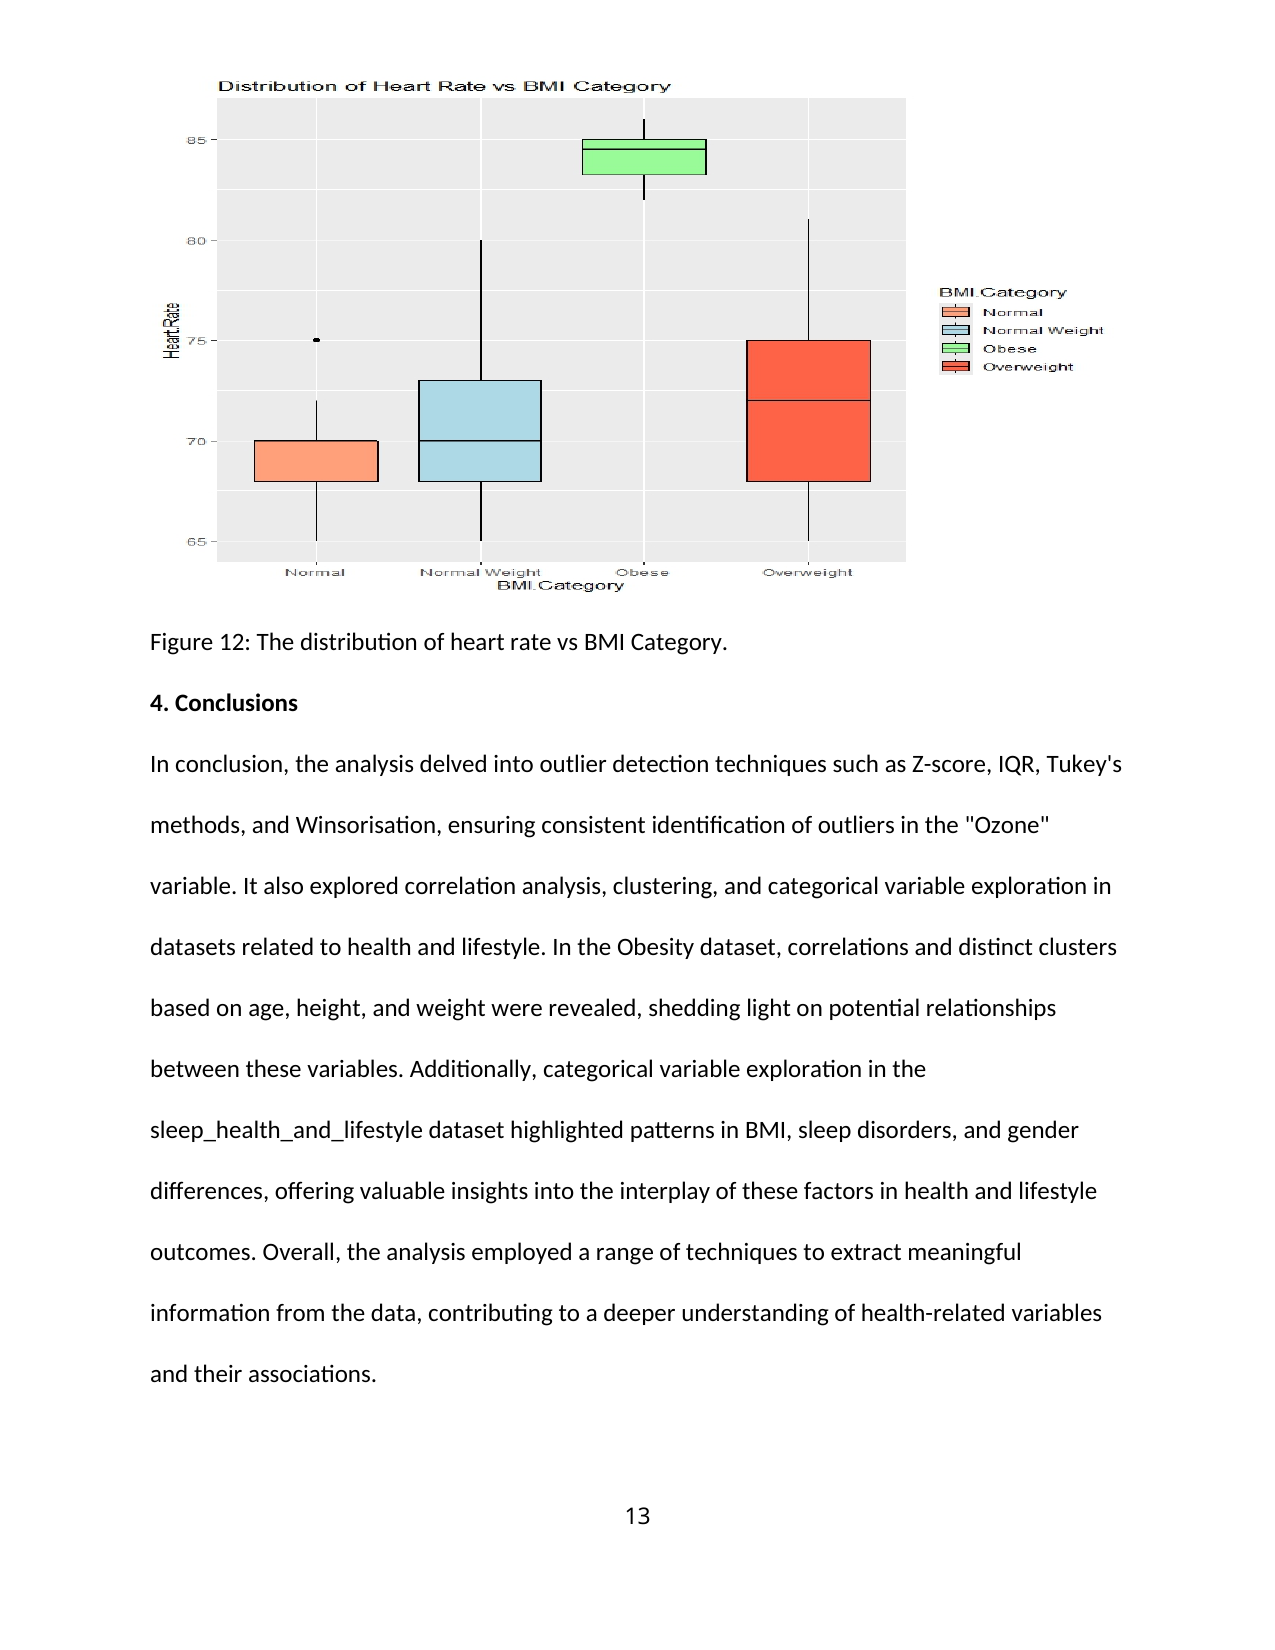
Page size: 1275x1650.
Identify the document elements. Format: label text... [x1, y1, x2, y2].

text Figure 12: The distribution of heart rate vs BMI Category. [150, 626, 1125, 656]
text In conclusion, the analysis delved into outlier detection techniques such as Z-score, IQR, Tukey's methods, and Winsorisation, ensuring consistent identification of outliers in the "Ozone" variable. It also explored correlation analysis, clustering, and categorical variable exploration in datasets related to health and lifestyle. In the Obesity dataset, correlations and distinct clusters based on age, height, and weight were revealed, shedding light on potential relationships between these variables. Additionally, categorical variable exploration in the sleep_health_and_lifestyle dataset highlighted patterns in BMI, sleep disorders, and gender differences, offering valuable insights into the interplay of these factors in health and lifestyle outcomes. Overall, the analysis employed a range of techniques to extract meaningful information from the data, contributing to a deeper understanding of health-related variables and their associations. [150, 748, 1125, 1389]
text 4. Conclusions [150, 687, 1125, 717]
